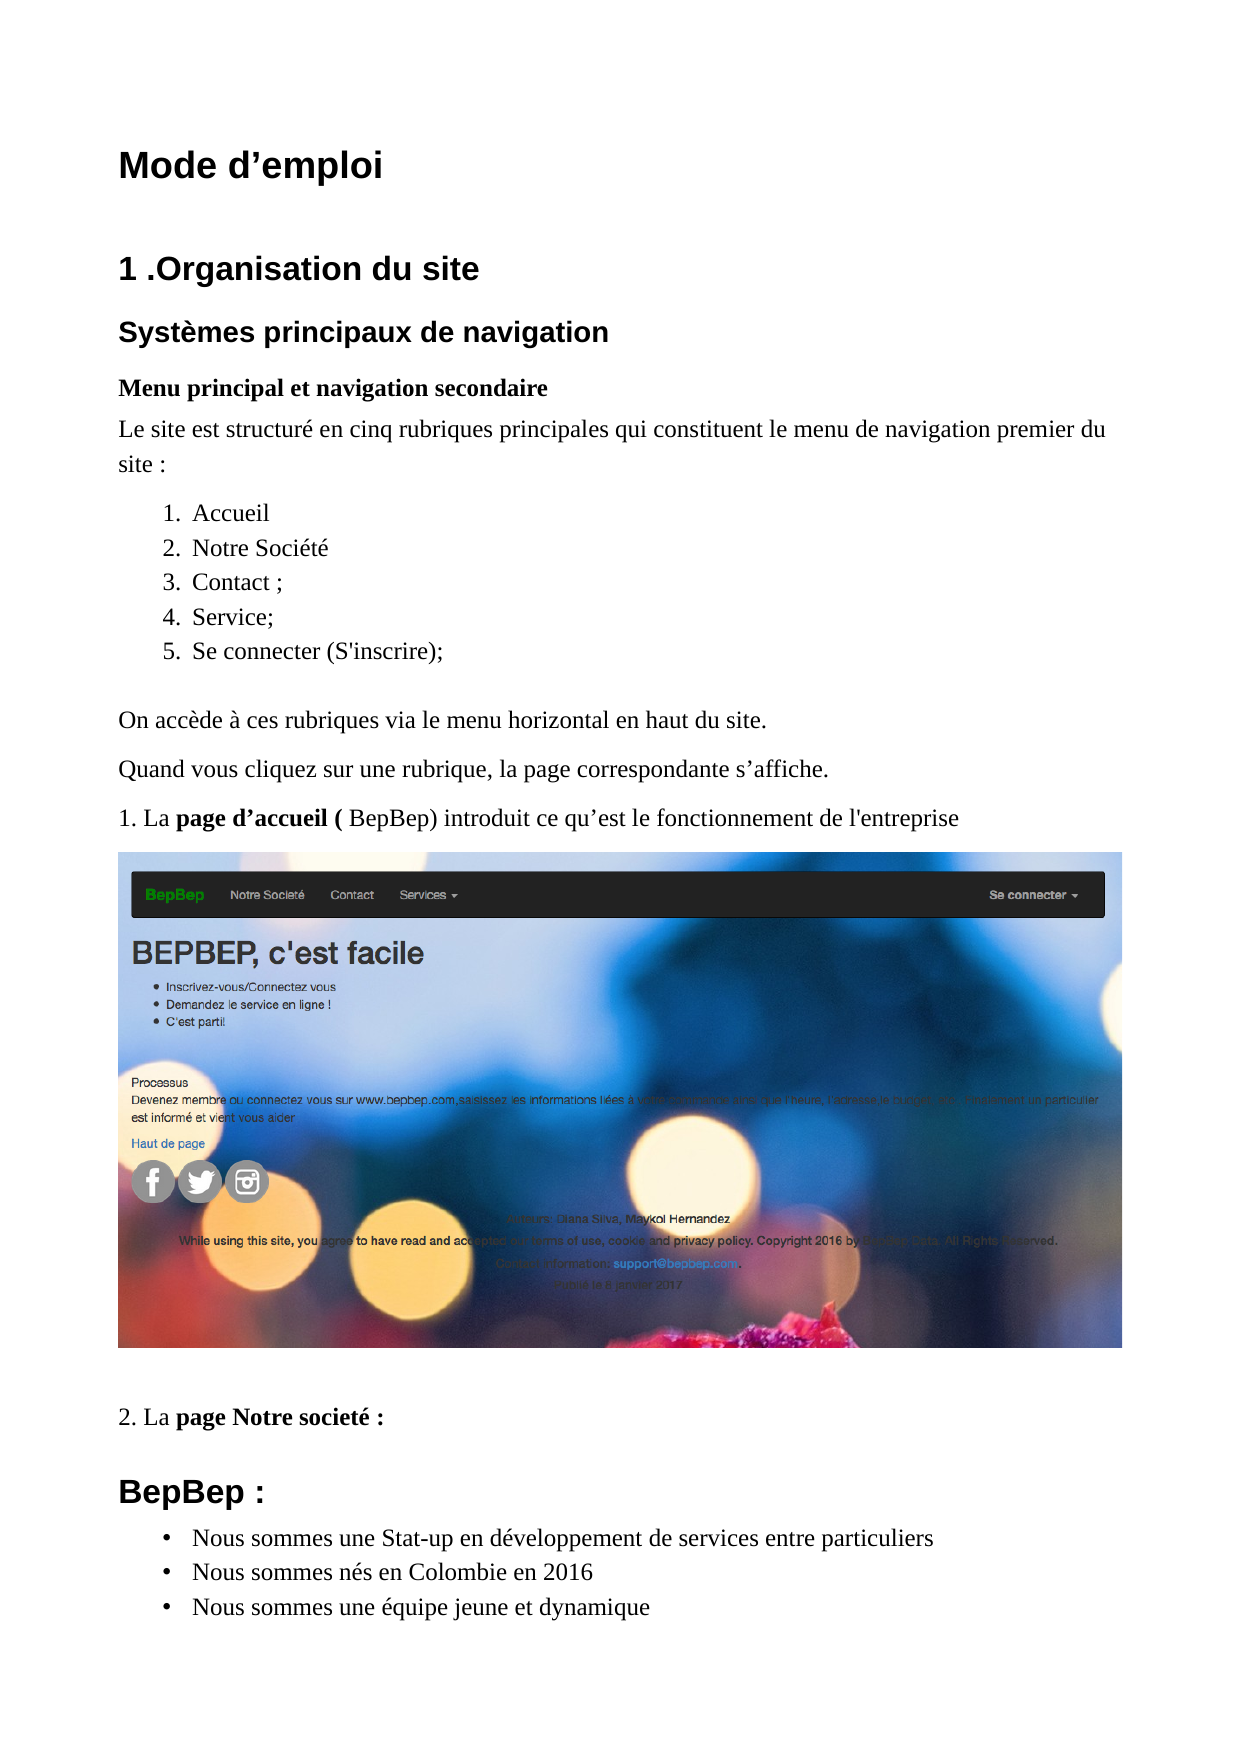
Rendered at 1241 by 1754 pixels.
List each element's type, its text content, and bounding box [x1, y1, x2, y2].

subtitle Menu principal et navigation secondaire [118, 373, 1122, 402]
text 1. La page d’accueil ( BepBep) introduit ce qu’est le fonctionnement de l'entreprise [118, 803, 1122, 832]
list Nous sommes nés en Colombie en 2016 [162, 1557, 1122, 1586]
list Notre Société [162, 533, 1122, 561]
subtitle BepBep : [118, 1472, 1122, 1511]
subtitle 1 .Organisation du site [118, 249, 1122, 287]
subtitle Mode d’emploi [118, 143, 1122, 187]
list Nous sommes une équipe jeune et dynamique [162, 1592, 1122, 1621]
text Le site est structuré en cinq rubriques principales qui constituent le menu de navigation premier du site : [118, 414, 1122, 478]
list Service; [162, 602, 1122, 630]
list Se connecter (S'inscrire); [162, 636, 1122, 665]
text Quand vous cliquez sur une rubrique, la page correspondante s’affiche. [118, 754, 1122, 783]
list Accueil [162, 498, 1122, 527]
text 2. La page Notre societé : [118, 1402, 1122, 1431]
list Contact ; [162, 567, 1122, 596]
list Nous sommes une Stat-up en développement de services entre particuliers [162, 1523, 1122, 1552]
picture [118, 852, 1123, 1348]
subtitle Systèmes principaux de navigation [118, 314, 1122, 348]
text On accède à ces rubriques via le menu horizontal en haut du site. [118, 705, 1122, 734]
